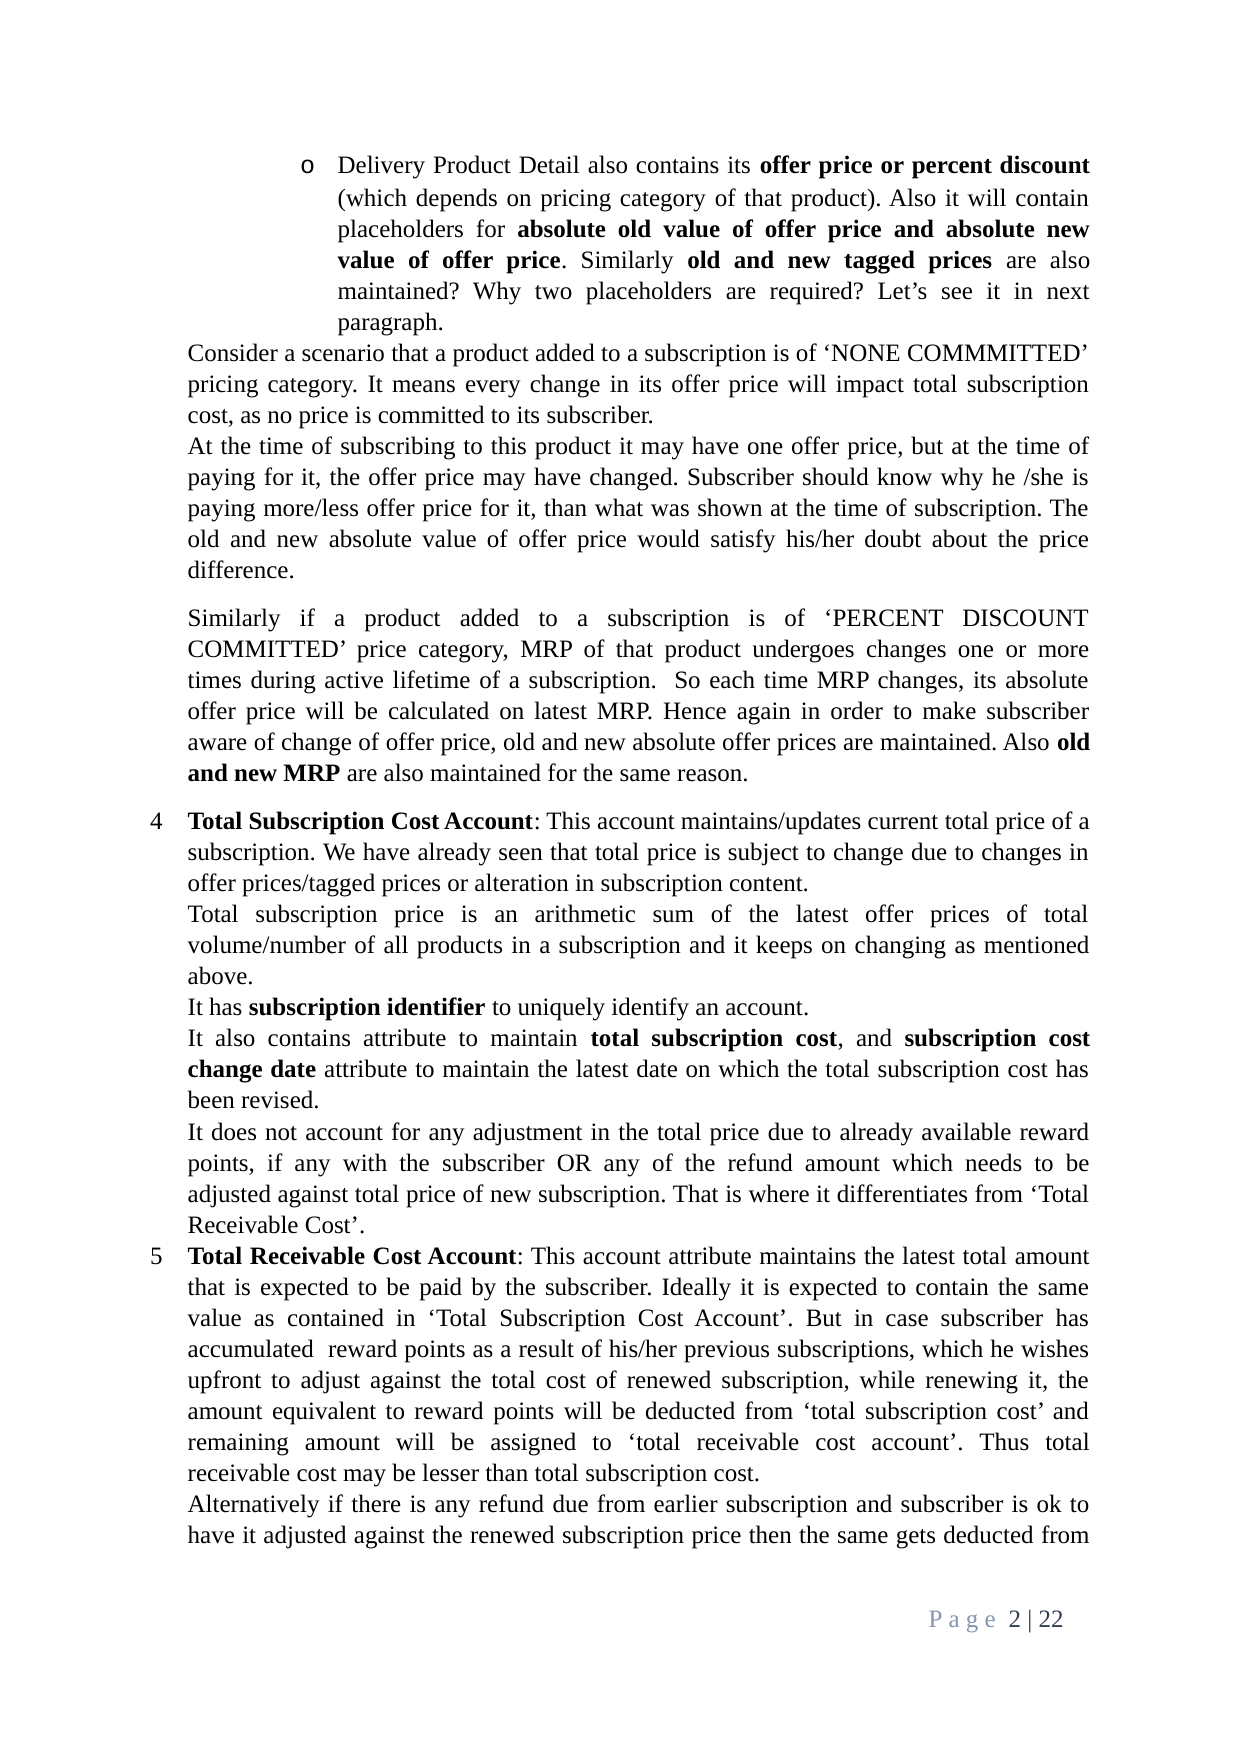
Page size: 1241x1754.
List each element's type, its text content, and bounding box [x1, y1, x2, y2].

list Total Receivable Cost Account: This account attribute maintains the latest total amount that is expected to be paid by the subscriber. Ideally it is expected to contain the same value as contained in ‘Total Subscription Cost Account’. But in case subscriber has accumulated reward points as a result of his/her previous subscriptions, which he wishes upfront to adjust against the total cost of renewed subscription, while renewing it, the amount equivalent to reward points will be deducted from ‘total subscription cost’ and remaining amount will be assigned to ‘total receivable cost account’. Thus total receivable cost may be lesser than total subscription cost. [150, 1241, 1090, 1487]
list It also contains attribute to maintain total subscription cost, and subscription cost change date attribute to maintain the latest date on which the total subscription cost has been revised. [187, 1023, 1090, 1114]
list Total Subscription Cost Account: This account maintains/updates current total price of a subscription. We have already seen that total price is subject to change due to changes in offer prices/tagged prices or alteration in subscription content. [150, 806, 1090, 897]
list Total subscription price is an arithmetic sum of the latest offer prices of total volume/number of all products in a subscription and it keeps on changing as mentioned above. [187, 899, 1090, 990]
list At the time of subscribing to this product it may have one offer price, but at the time of paying for it, the offer price may have changed. Subscriber should know why he /she is paying more/less offer price for it, than what was shown at the time of subscription. The old and new absolute value of offer price would satisfy his/her doubt about the price difference. [187, 431, 1090, 584]
list Alternatively if there is any refund due from earlier subscription and subscriber is ok to have it adjusted against the renewed subscription price then the same gets deducted from [187, 1489, 1090, 1549]
list It does not account for any adjustment in the total price due to already available reward points, if any with the subscriber OR any of the refund amount which needs to be adjusted against total price of new subscription. That is where it differentiates from ‘Total Receivable Cost’. [187, 1117, 1090, 1238]
list Delivery Product Detail also contains its offer price or percent discount (which depends on pricing category of that product). Also it will contain placeholders for absolute old value of offer price and absolute new value of offer price. Similarly old and new tagged prices are also maintained? Why two placeholders are required? Let’s see it in next paragraph. [300, 150, 1090, 336]
list It has subscription identifier to uniquely identify an account. [187, 992, 1090, 1021]
text Similarly if a product added to a subscription is of ‘PERCENT DISCOUNT COMMITTED’ price category, MRP of that product undergoes changes one or more times during active lifetime of a subscription. So each time MRP changes, its absolute offer price will be calculated on latest MRP. Hence again in order to make subscriber aware of change of offer price, old and new absolute offer prices are maintained. Also old and new MRP are also maintained for the same reason. [187, 603, 1090, 787]
list Consider a scenario that a product added to a subscription is of ‘NONE COMMMITTED’ pricing category. It means every change in its offer price will impact total subscription cost, as no price is committed to its subscriber. [187, 338, 1090, 429]
